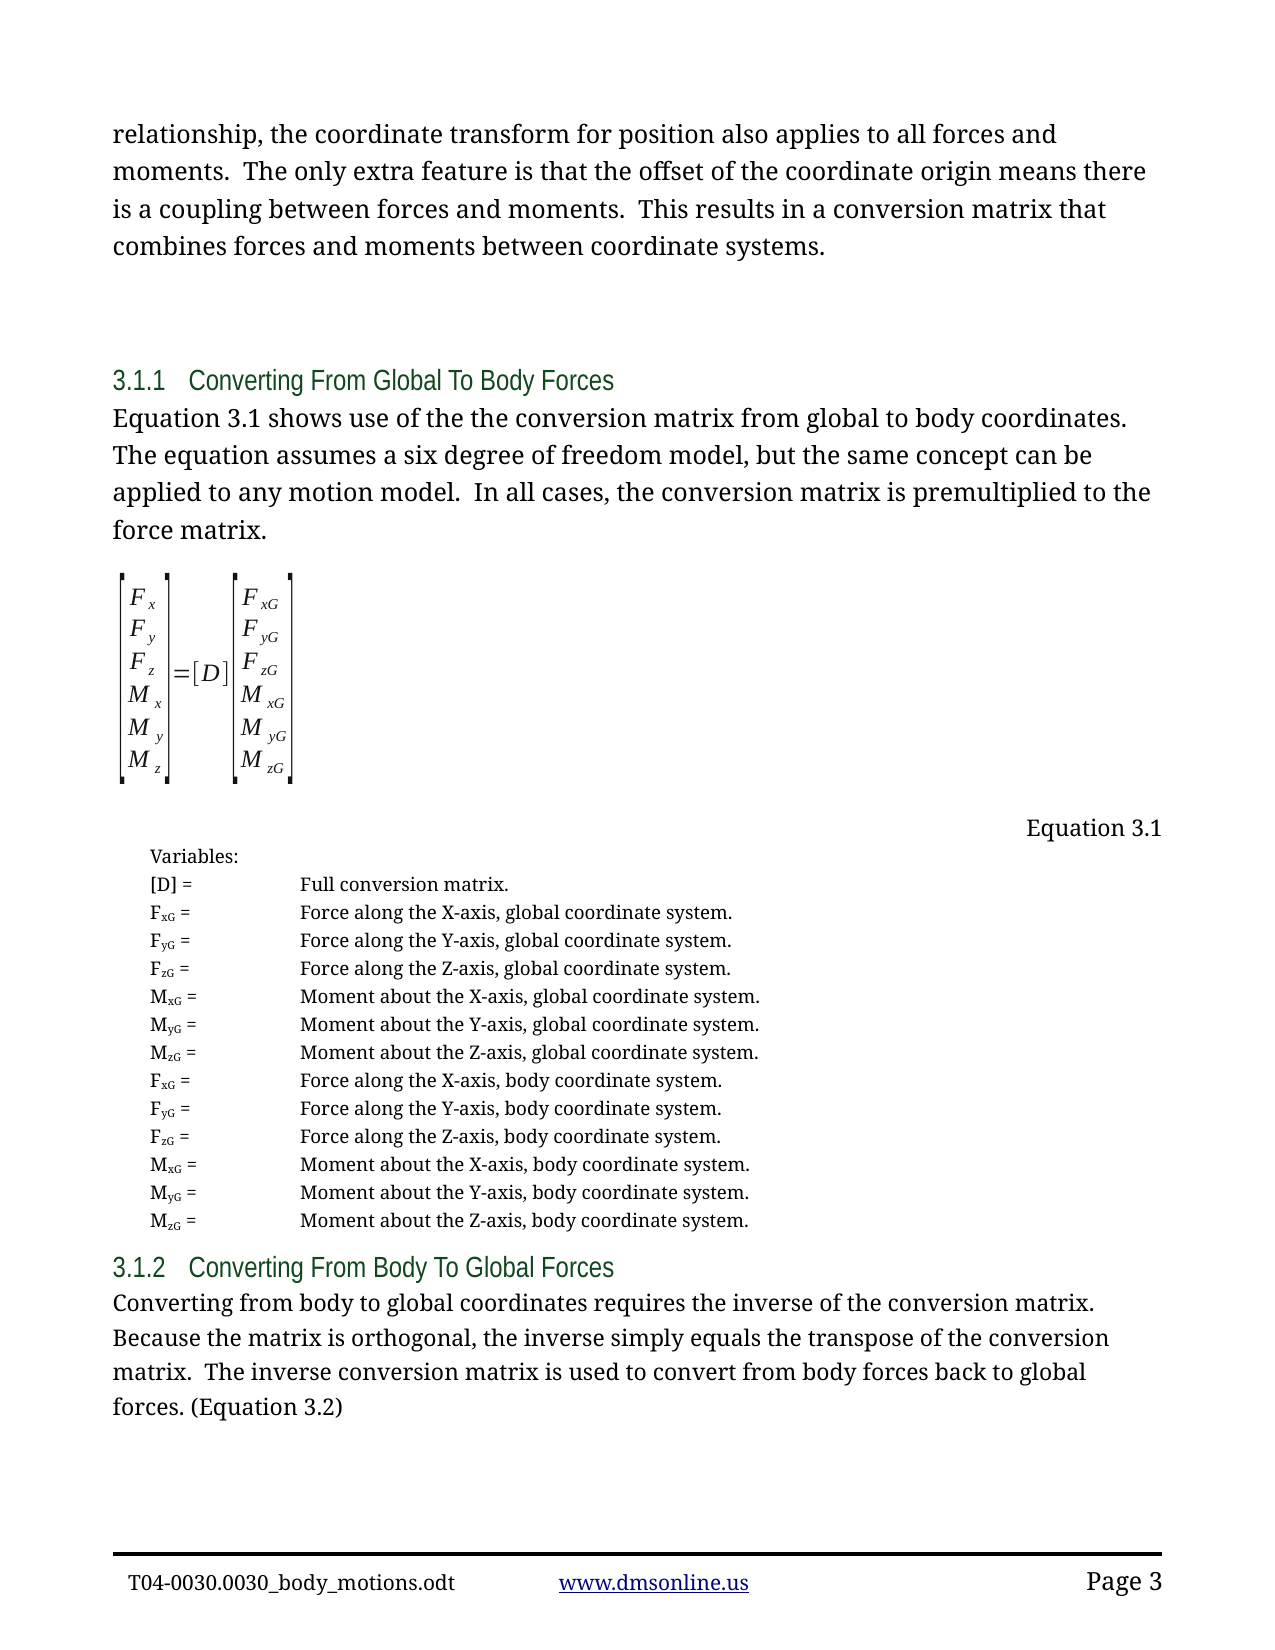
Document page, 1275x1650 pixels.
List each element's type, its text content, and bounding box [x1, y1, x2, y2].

text MyG = Moment about the Y-axis, global coordinate system. [150, 1011, 1162, 1037]
text [D] = Full conversion matrix. [150, 871, 1162, 897]
text Converting from body to global coordinates requires the inverse of the conversion matrix. Because the matrix is orthogonal, the inverse simply equals the transpose of the conversion matrix. The inverse conversion matrix is used to convert from body forces back to global forces. (Equation 3.2) [112, 1287, 1162, 1422]
text Variables: [150, 843, 1162, 869]
text MzG = Moment about the Z-axis, body coordinate system. [150, 1207, 1162, 1233]
text MxG = Moment about the X-axis, body coordinate system. [150, 1151, 1162, 1177]
text FxG = Force along the X-axis, body coordinate system. [150, 1067, 1162, 1093]
text FyG = Force along the Y-axis, body coordinate system. [150, 1095, 1162, 1121]
text FzG = Force along the Z-axis, body coordinate system. [150, 1123, 1162, 1149]
subtitle Converting From Global to Body Forces [112, 363, 1162, 397]
text relationship, the coordinate transform for position also applies to all forces and moments. The only extra feature is that the offset of the coordinate origin means there is a coupling between forces and moments. This results in a conversion matrix that combines forces and moments between coordinate systems. [112, 117, 1162, 263]
subtitle Converting From Body to Global Forces [112, 1251, 1162, 1284]
text FyG = Force along the Y-axis, global coordinate system. [150, 927, 1162, 953]
text MxG = Moment about the X-axis, global coordinate system. [150, 983, 1162, 1009]
text MzG = Moment about the Z-axis, global coordinate system. [150, 1039, 1162, 1065]
text MyG = Moment about the Y-axis, body coordinate system. [150, 1179, 1162, 1205]
text Equation 3.1 [112, 812, 1162, 843]
text FxG = Force along the X-axis, global coordinate system. [150, 899, 1162, 925]
text FzG = Force along the Z-axis, global coordinate system. [150, 955, 1162, 981]
text Equation 3.1 shows use of the the conversion matrix from global to body coordinates. The equation assumes a six degree of freedom model, but the same concept can be applied to any motion model. In all cases, the conversion matrix is premultiplied to the force matrix. [112, 400, 1162, 547]
